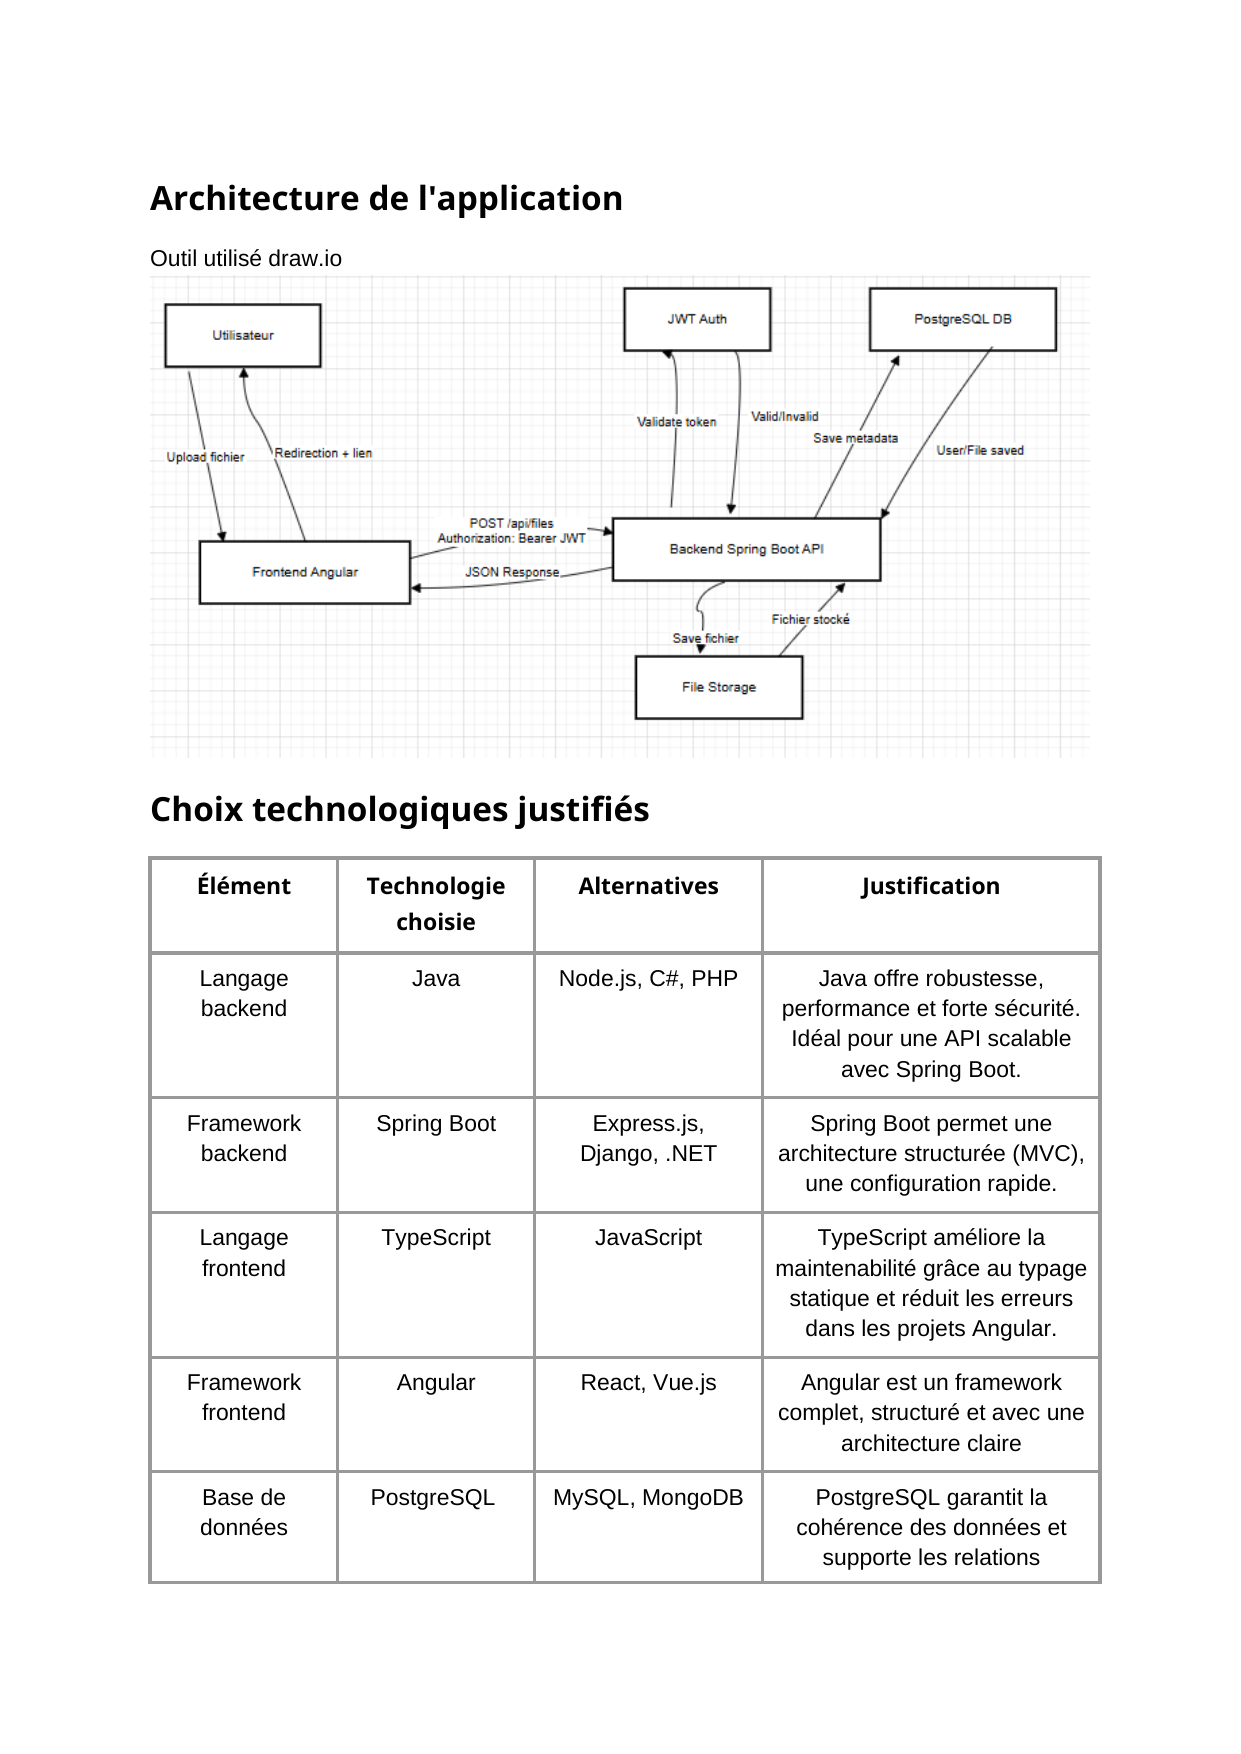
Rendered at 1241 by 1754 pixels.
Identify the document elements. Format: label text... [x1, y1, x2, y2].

table_cell React, Vue.js [536, 1359, 761, 1470]
table_cell TypeScript [339, 1214, 533, 1356]
table_cell Langage backend [152, 955, 336, 1096]
table_header Justification [764, 860, 1098, 951]
table_cell Angular [339, 1359, 533, 1470]
table_cell Express.js, Django, .NET [536, 1099, 761, 1211]
table_cell PostgreSQL [339, 1473, 533, 1581]
text Outil utilisé draw.io [150, 245, 1090, 272]
table_cell Node.js, C#, PHP [536, 955, 761, 1096]
table_cell Spring Boot permet une architecture structurée (MVC), une configuration rapide. [764, 1099, 1098, 1211]
table_header Alternatives [536, 860, 761, 951]
table_cell Base de données [152, 1473, 336, 1581]
table_cell MySQL, MongoDB [536, 1473, 761, 1581]
table_cell Langage frontend [152, 1214, 336, 1356]
table_cell Java offre robustesse, performance et forte sécurité. Idéal pour une API scalable avec Spring Boot. [764, 955, 1098, 1096]
table_cell Spring Boot [339, 1099, 533, 1211]
subtitle Choix technologiques justifiés [150, 786, 1090, 831]
table_cell Java [339, 955, 533, 1096]
table_cell Framework frontend [152, 1359, 336, 1470]
table_cell JavaScript [536, 1214, 761, 1356]
subtitle Architecture de l'application [150, 175, 1090, 220]
table_cell TypeScript améliore la maintenabilité grâce au typage statique et réduit les erreurs dans les projets Angular. [764, 1214, 1098, 1356]
table_cell Framework backend [152, 1099, 336, 1211]
table_cell PostgreSQL garantit la cohérence des données et supporte les relations [764, 1473, 1098, 1581]
table_header Technologie choisie [339, 860, 533, 951]
table_header Élément [152, 860, 336, 951]
table_cell Angular est un framework complet, structuré et avec une architecture claire [764, 1359, 1098, 1470]
